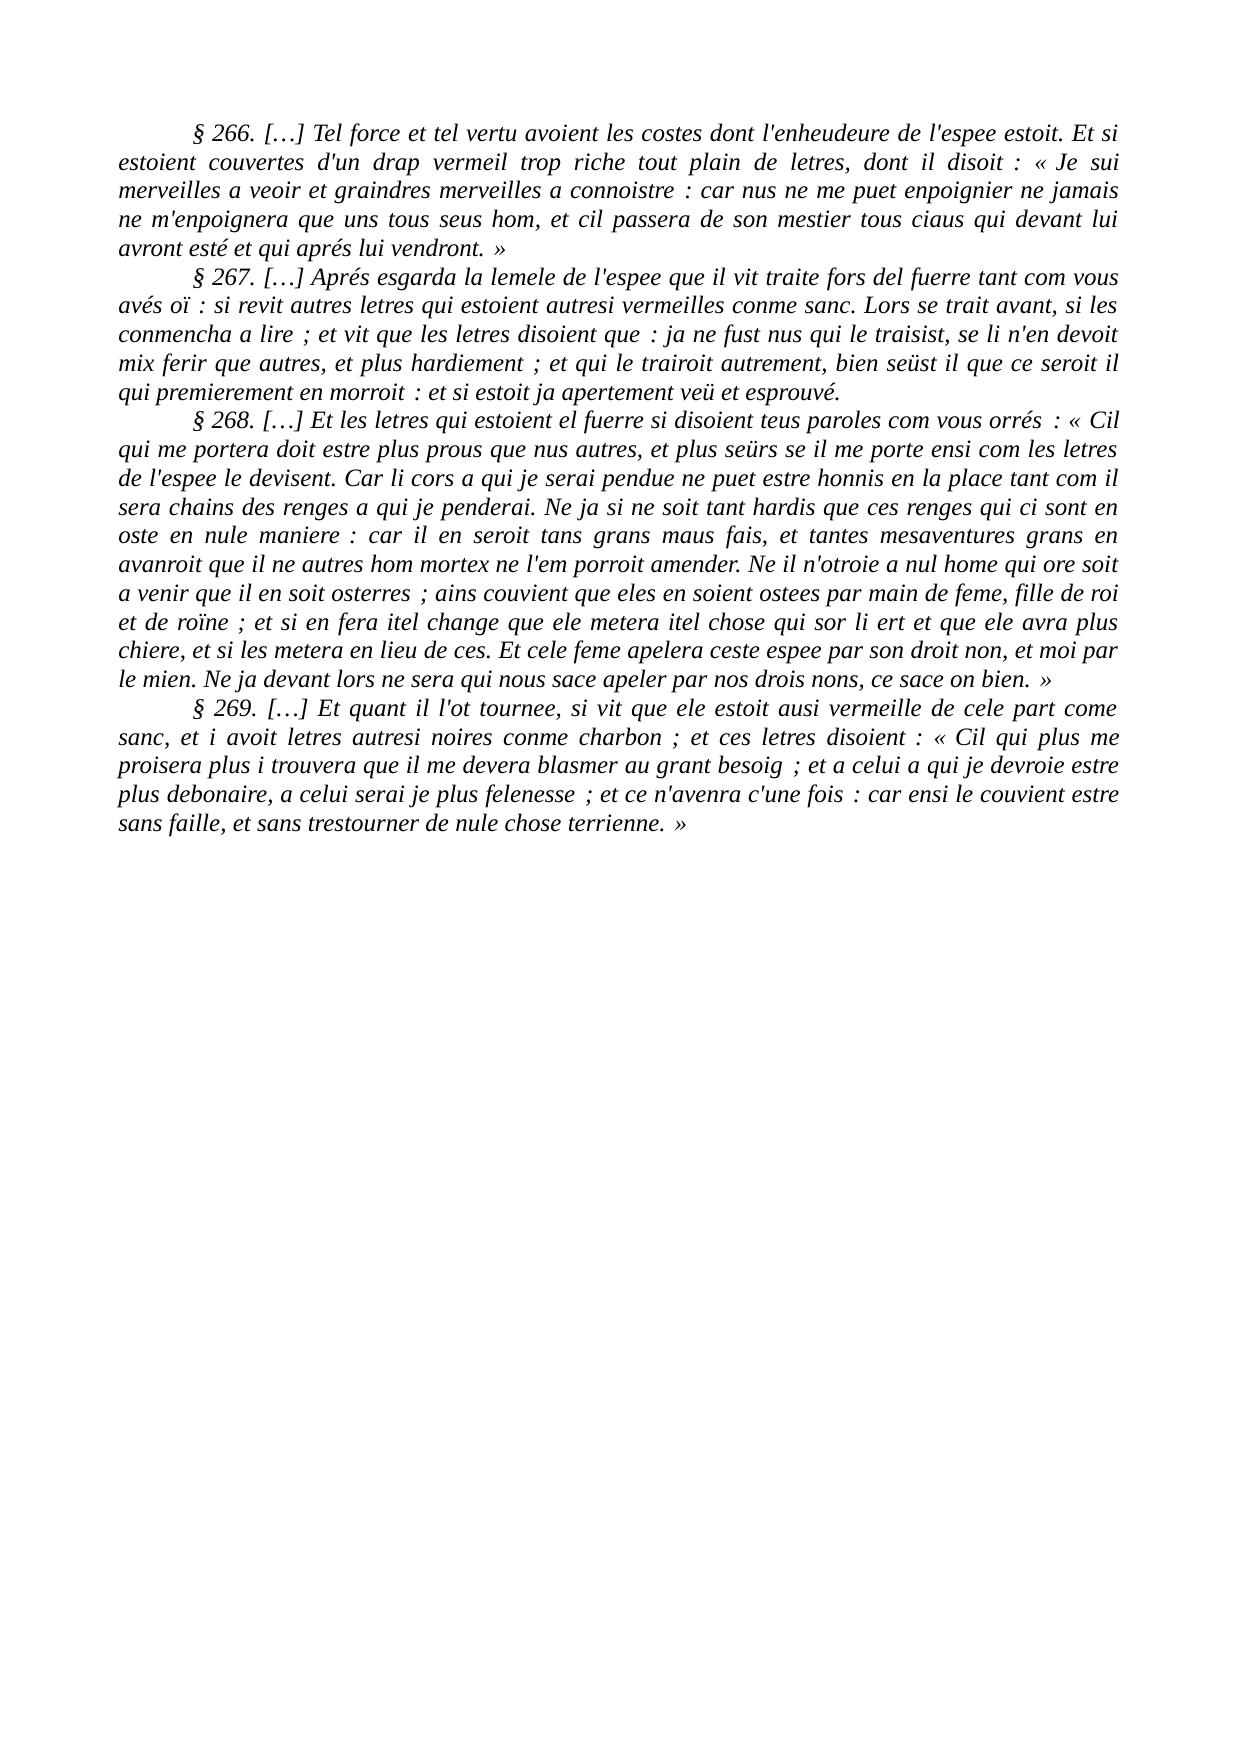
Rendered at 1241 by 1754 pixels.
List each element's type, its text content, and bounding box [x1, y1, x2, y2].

text § 267. […] Aprés esgarda la lemele de l'espee que il vit traite fors del fuerre tant com vous avés oï : si revit autres letres qui estoient autresi vermeilles conme sanc. Lors se trait avant, si les conmencha a lire ; et vit que les letres disoient que : ja ne fust nus qui le traisist, se li n'en devoit mix ferir que autres, et plus hardiement ; et qui le trairoit autrement, bien seüst il que ce seroit il qui premierement en morroit : et si estoit ja apertement veü et esprouvé. [118, 262, 1122, 406]
text § 266. […] Tel force et tel vertu avoient les costes dont l'enheudeure de l'espee estoit. Et si estoient couvertes d'un drap vermeil trop riche tout plain de letres, dont il disoit : « Je sui merveilles a veoir et graindres merveilles a connoistre : car nus ne me puet enpoignier ne jamais ne m'enpoignera que uns tous seus hom, et cil passera de son mestier tous ciaus qui devant lui avront esté et qui aprés lui vendront. » [118, 118, 1122, 262]
text § 268. […] Et les letres qui estoient el fuerre si disoient teus paroles com vous orrés : « Cil qui me portera doit estre plus prous que nus autres, et plus seürs se il me porte ensi com les letres de l'espee le devisent. Car li cors a qui je serai pendue ne puet estre honnis en la place tant com il sera chains des renges a qui je penderai. Ne ja si ne soit tant hardis que ces renges qui ci sont en oste en nule maniere : car il en seroit tans grans maus fais, et tantes mesaventures grans en avanroit que il ne autres hom mortex ne l'em porroit amender. Ne il n'otroie a nul home qui ore soit a venir que il en soit osterres ; ains couvient que eles en soient ostees par main de feme, fille de roi et de roïne ; et si en fera itel change que ele metera itel chose qui sor li ert et que ele avra plus chiere, et si les metera en lieu de ces. Et cele feme apelera ceste espee par son droit non, et moi par le mien. Ne ja devant lors ne sera qui nous sace apeler par nos drois nons, ce sace on bien. » [118, 406, 1122, 693]
text § 269. […] Et quant il l'ot tournee, si vit que ele estoit ausi vermeille de cele part come sanc, et i avoit letres autresi noires conme charbon ; et ces letres disoient : « Cil qui plus me proisera plus i trouvera que il me devera blasmer au grant besoig ; et a celui a qui je devroie estre plus debonaire, a celui serai je plus felenesse ; et ce n'avenra c'une fois : car ensi le couvient estre sans faille, et sans trestourner de nule chose terrienne. » [118, 693, 1122, 837]
